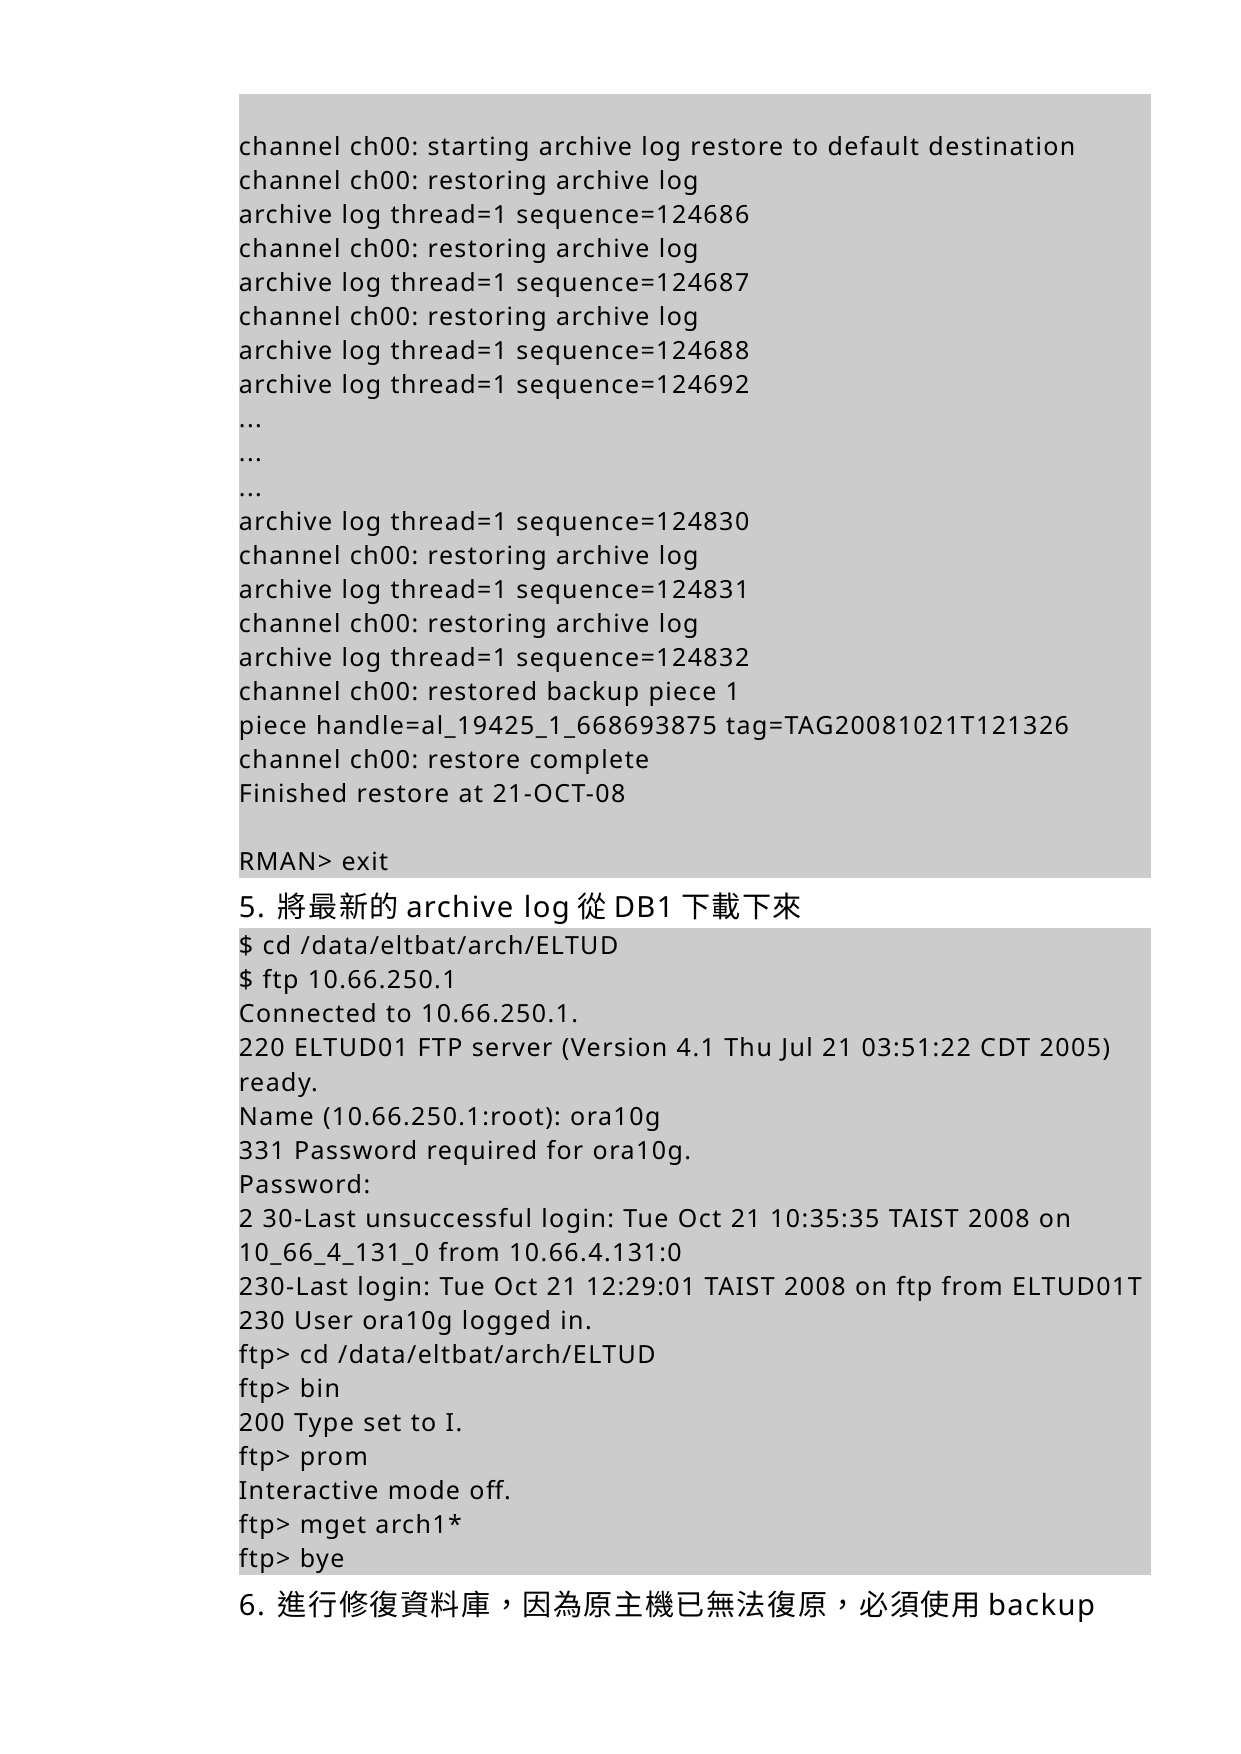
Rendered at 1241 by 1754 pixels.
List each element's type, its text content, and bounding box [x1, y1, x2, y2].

text 2 30-Last unsuccessful login: Tue Oct 21 10:35:35 TAIST 2008 on 10_66_4_131_0 from 10.66.4.131:0 [239, 1200, 1151, 1268]
text archive log thread=1 sequence=124686 [239, 197, 1151, 231]
text channel ch00: restoring archive log [239, 605, 1151, 639]
text ... [239, 401, 1151, 435]
text $ ftp 10.66.250.1 [239, 962, 1151, 996]
text 230-Last login: Tue Oct 21 12:29:01 TAIST 2008 on ftp from ELTUD01T [239, 1268, 1151, 1303]
text ftp> prom [239, 1439, 1151, 1473]
text Finished restore at 21-OCT-08 [239, 776, 1151, 810]
text RMAN> exit [239, 844, 1151, 878]
text channel ch00: restoring archive log [239, 299, 1151, 333]
text archive log thread=1 sequence=124687 [239, 265, 1151, 299]
text archive log thread=1 sequence=124830 [239, 503, 1151, 537]
text channel ch00: restoring archive log [239, 231, 1151, 265]
text archive log thread=1 sequence=124831 [239, 571, 1151, 605]
text channel ch00: restore complete [239, 742, 1151, 776]
list 將最新的archive log從DB1下載下來 [239, 878, 1151, 928]
text piece handle=al_19425_1_668693875 tag=TAG20081021T121326 [239, 708, 1151, 742]
text ftp> cd /data/eltbat/arch/ELTUD [239, 1337, 1151, 1371]
text 220 ELTUD01 FTP server (Version 4.1 Thu Jul 21 03:51:22 CDT 2005) ready. [239, 1030, 1151, 1098]
text 230 User ora10g logged in. [239, 1303, 1151, 1337]
text ftp> mget arch1* [239, 1507, 1151, 1541]
text ftp> bin [239, 1371, 1151, 1405]
text ftp> bye [239, 1541, 1151, 1575]
text channel ch00: restoring archive log [239, 537, 1151, 571]
text Connected to 10.66.250.1. [239, 996, 1151, 1030]
text archive log thread=1 sequence=124832 [239, 639, 1151, 673]
text Interactive mode off. [239, 1473, 1151, 1507]
text archive log thread=1 sequence=124688 [239, 333, 1151, 367]
text channel ch00: starting archive log restore to default destination [239, 128, 1151, 163]
text archive log thread=1 sequence=124692 [239, 367, 1151, 401]
text Password: [239, 1166, 1151, 1200]
list 進行修復資料庫，因為原主機已無法復原，必須使用backup [239, 1575, 1151, 1625]
text ... [239, 435, 1151, 469]
text $ cd /data/eltbat/arch/ELTUD [239, 928, 1151, 962]
text ... [239, 469, 1151, 503]
text channel ch00: restored backup piece 1 [239, 673, 1151, 708]
text 200 Type set to I. [239, 1405, 1151, 1439]
text Name (10.66.250.1:root): ora10g [239, 1098, 1151, 1132]
text channel ch00: restoring archive log [239, 163, 1151, 197]
text 331 Password required for ora10g. [239, 1132, 1151, 1166]
